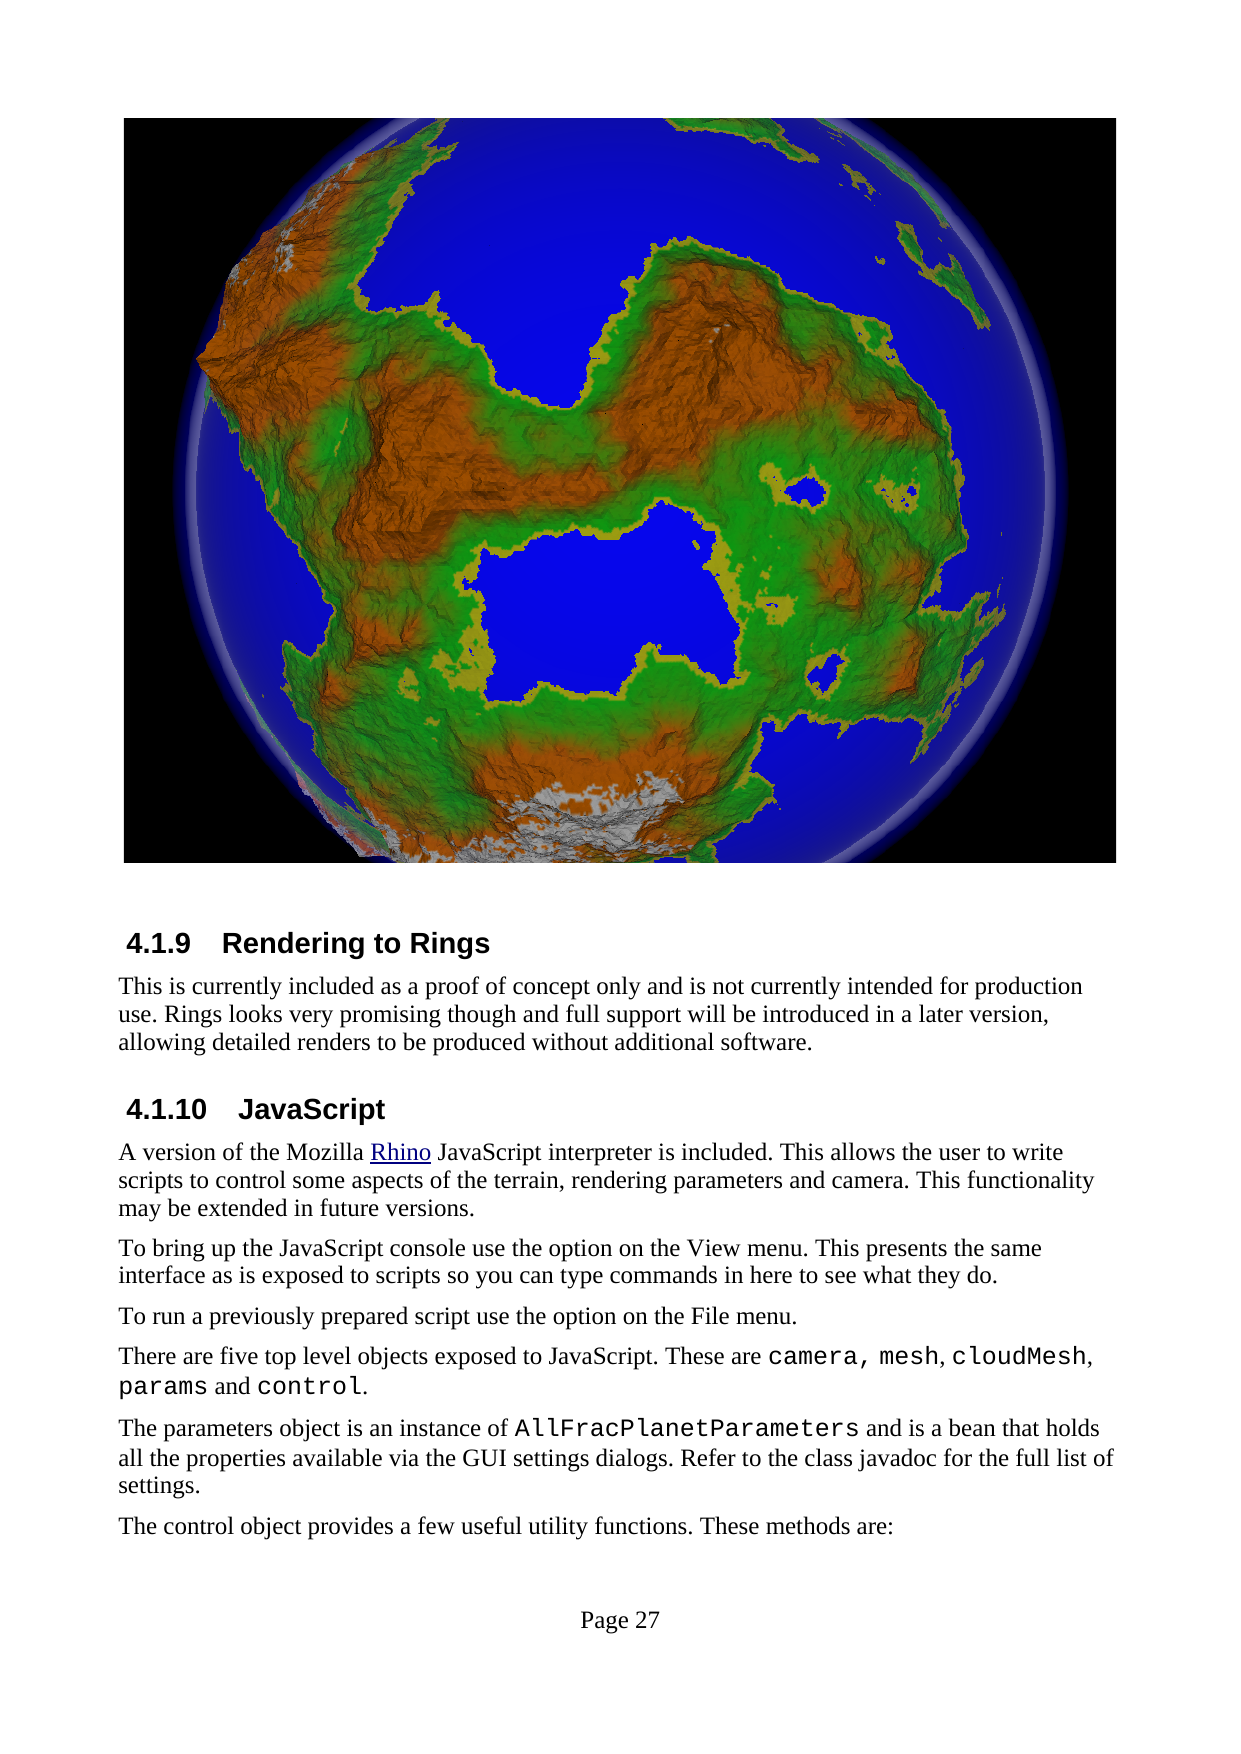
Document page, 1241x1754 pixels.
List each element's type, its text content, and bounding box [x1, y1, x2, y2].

text To bring up the JavaScript console use the option on the View menu. This presents the same interface as is exposed to scripts so you can type commands in here to see what they do. [118, 1234, 1122, 1289]
text To run a previously prepared script use the option on the File menu. [118, 1302, 1122, 1329]
picture [123, 118, 1117, 863]
text This is currently included as a proof of concept only and is not currently intended for production use. Rings looks very promising though and full support will be introduced in a later version, allowing detailed renders to be produced without additional software. [118, 972, 1122, 1056]
subtitle JavaScript [118, 1093, 1122, 1126]
text The control object provides a few useful utility functions. These methods are: [118, 1512, 1122, 1539]
text The parameters object is an instance of AllFracPlanetParameters and is a bean that holds all the properties available via the GUI settings dialogs. Refer to the class javadoc for the full list of settings. [118, 1414, 1122, 1499]
text A version of the Mozilla Rhino JavaScript interpreter is included. This allows the user to write scripts to control some aspects of the terrain, rendering parameters and camera. This functionality may be extended in future versions. [118, 1138, 1122, 1221]
text There are five top level objects exposed to JavaScript. These are camera, mesh, cloudMesh, params and control. [118, 1342, 1122, 1402]
subtitle Rendering to Rings [118, 927, 1122, 960]
